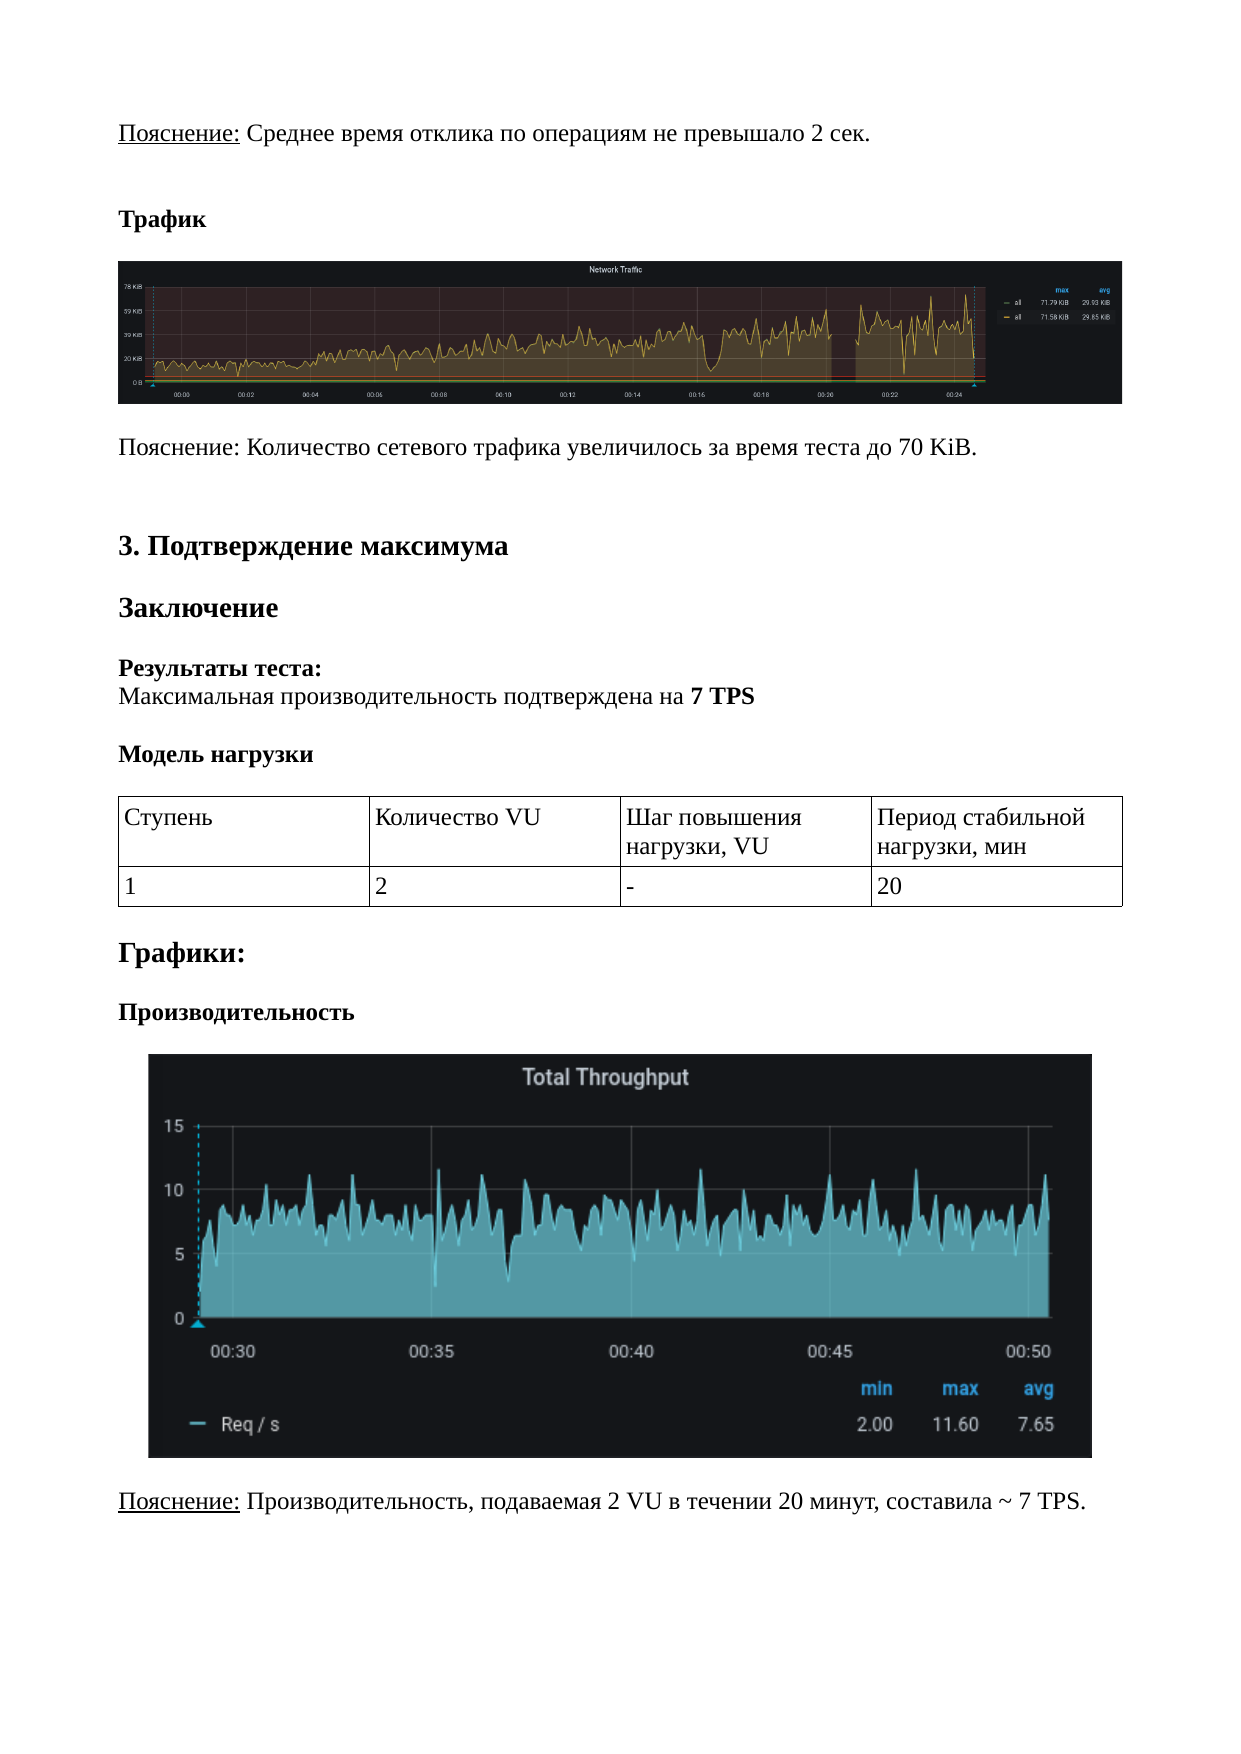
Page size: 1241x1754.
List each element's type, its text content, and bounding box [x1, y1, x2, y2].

picture [148, 1054, 1092, 1458]
table_header Количество VU [370, 797, 620, 866]
text Трафик [118, 204, 1122, 233]
text Модель нагрузки [118, 739, 1122, 768]
text Производительность [118, 997, 1122, 1026]
table_cell 1 [119, 867, 369, 906]
table_header Ступень [119, 797, 369, 866]
text Пояснение: Среднее время отклика по операциям не превышало 2 сек. [118, 118, 1122, 147]
picture [118, 261, 1123, 404]
text Графики: [118, 935, 1122, 968]
table_cell - [621, 867, 871, 906]
table_header Шаг повышения нагрузки, VU [621, 797, 871, 866]
text Пояснение: Количество сетевого трафика увеличилось за время теста до 70 KiB. [118, 432, 1122, 461]
text Заключение [118, 590, 1122, 624]
table_header Период стабильной нагрузки, мин [872, 797, 1122, 866]
table_cell 20 [872, 867, 1122, 906]
table_cell 2 [370, 867, 620, 906]
text 3. Подтверждение максимума [118, 528, 1122, 562]
text Результаты теста: [118, 653, 1122, 681]
text Пояснение: Производительность, подаваемая 2 VU в течении 20 минут, составила ~ 7 TPS. [118, 1486, 1122, 1515]
text Максимальная производительность подтверждена на 7 TPS [118, 681, 1122, 710]
